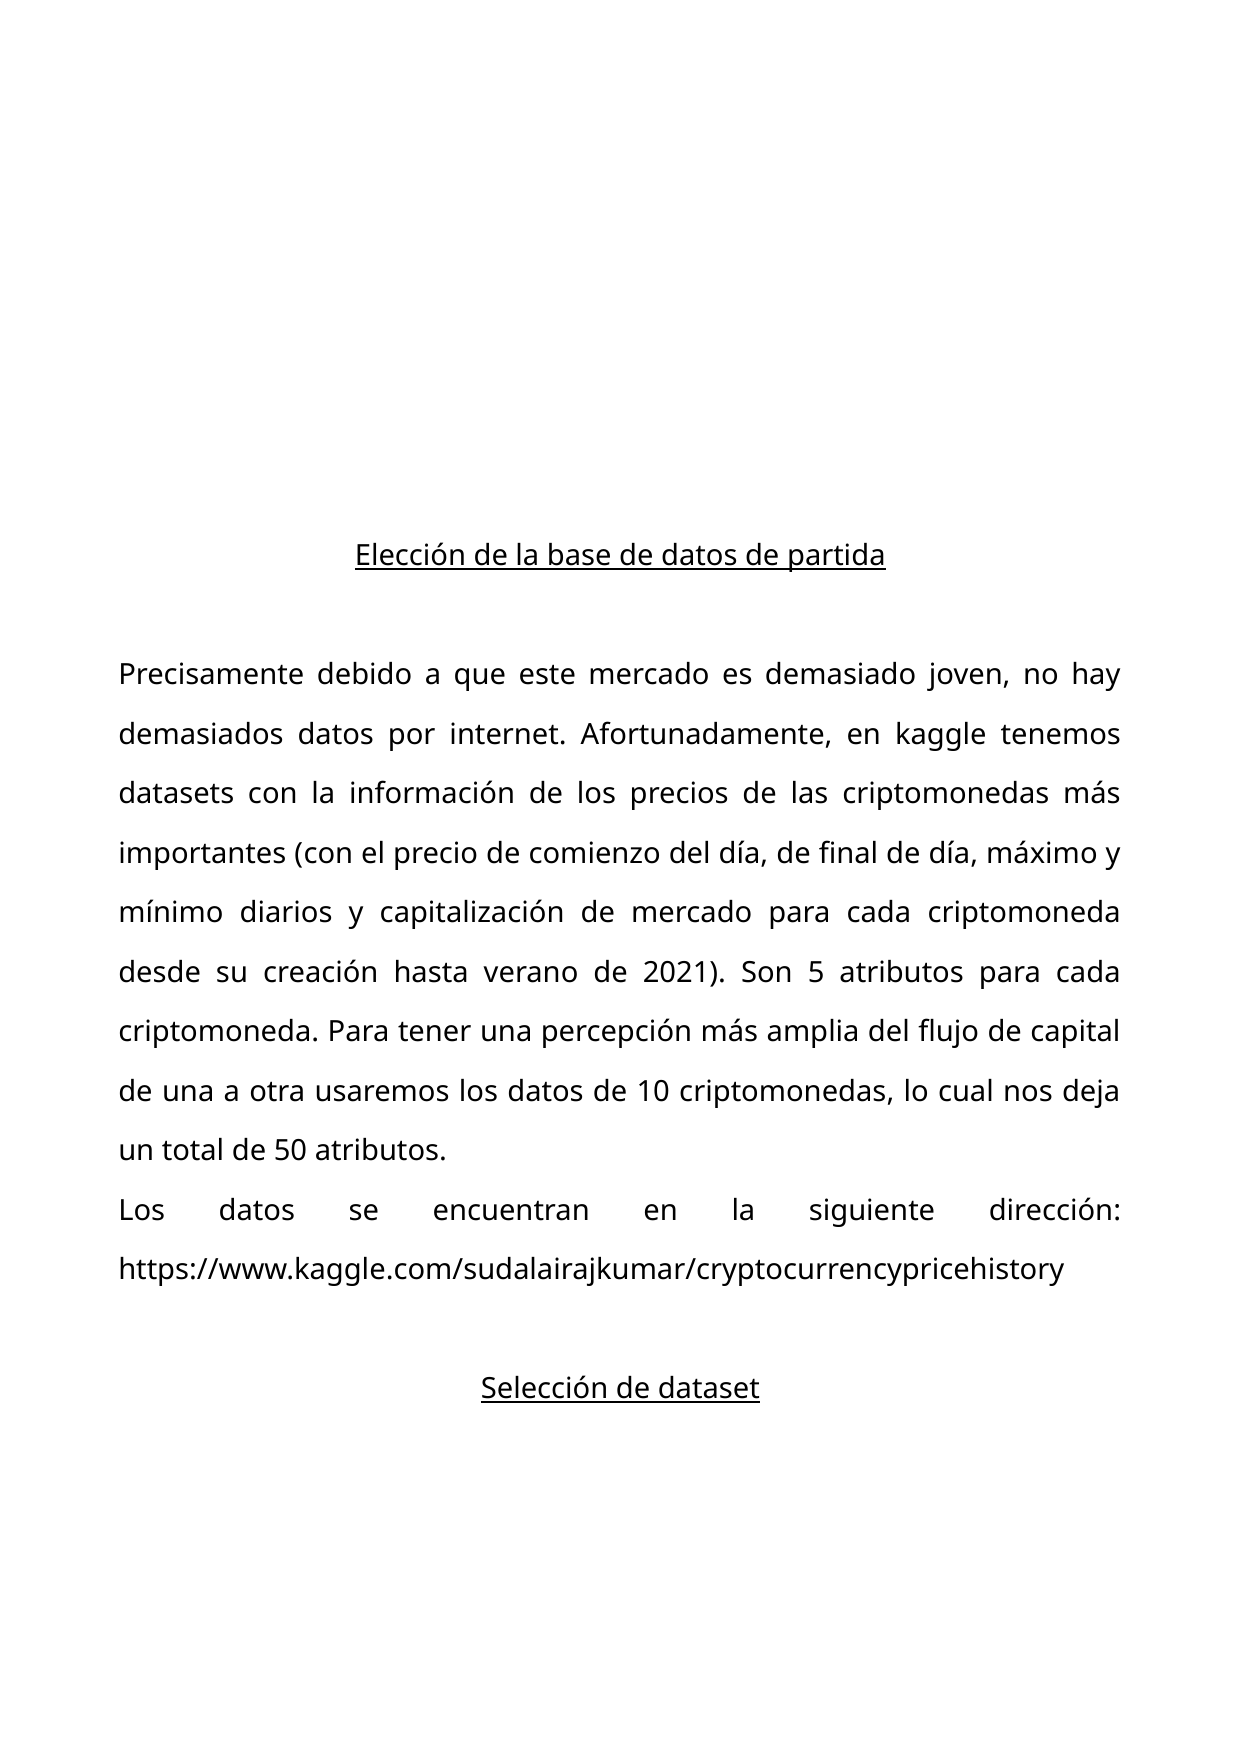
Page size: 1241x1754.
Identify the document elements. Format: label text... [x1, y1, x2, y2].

text Elección de la base de datos de partida [118, 534, 1122, 574]
text Los datos se encuentran en la siguiente dirección: https://www.kaggle.com/sudalairajkumar/cryptocurrencypricehistory [118, 1189, 1122, 1288]
text Precisamente debido a que este mercado es demasiado joven, no hay demasiados datos por internet. Afortunadamente, en kaggle tenemos datasets con la información de los precios de las criptomonedas más importantes (con el precio de comienzo del día, de final de día, máximo y mínimo diarios y capitalización de mercado para cada criptomoneda desde su creación hasta verano de 2021). Son 5 atributos para cada criptomoneda. Para tener una percepción más amplia del flujo de capital de una a otra usaremos los datos de 10 criptomonedas, lo cual nos deja un total de 50 atributos. [118, 653, 1122, 1169]
text Selección de dataset [118, 1367, 1122, 1407]
